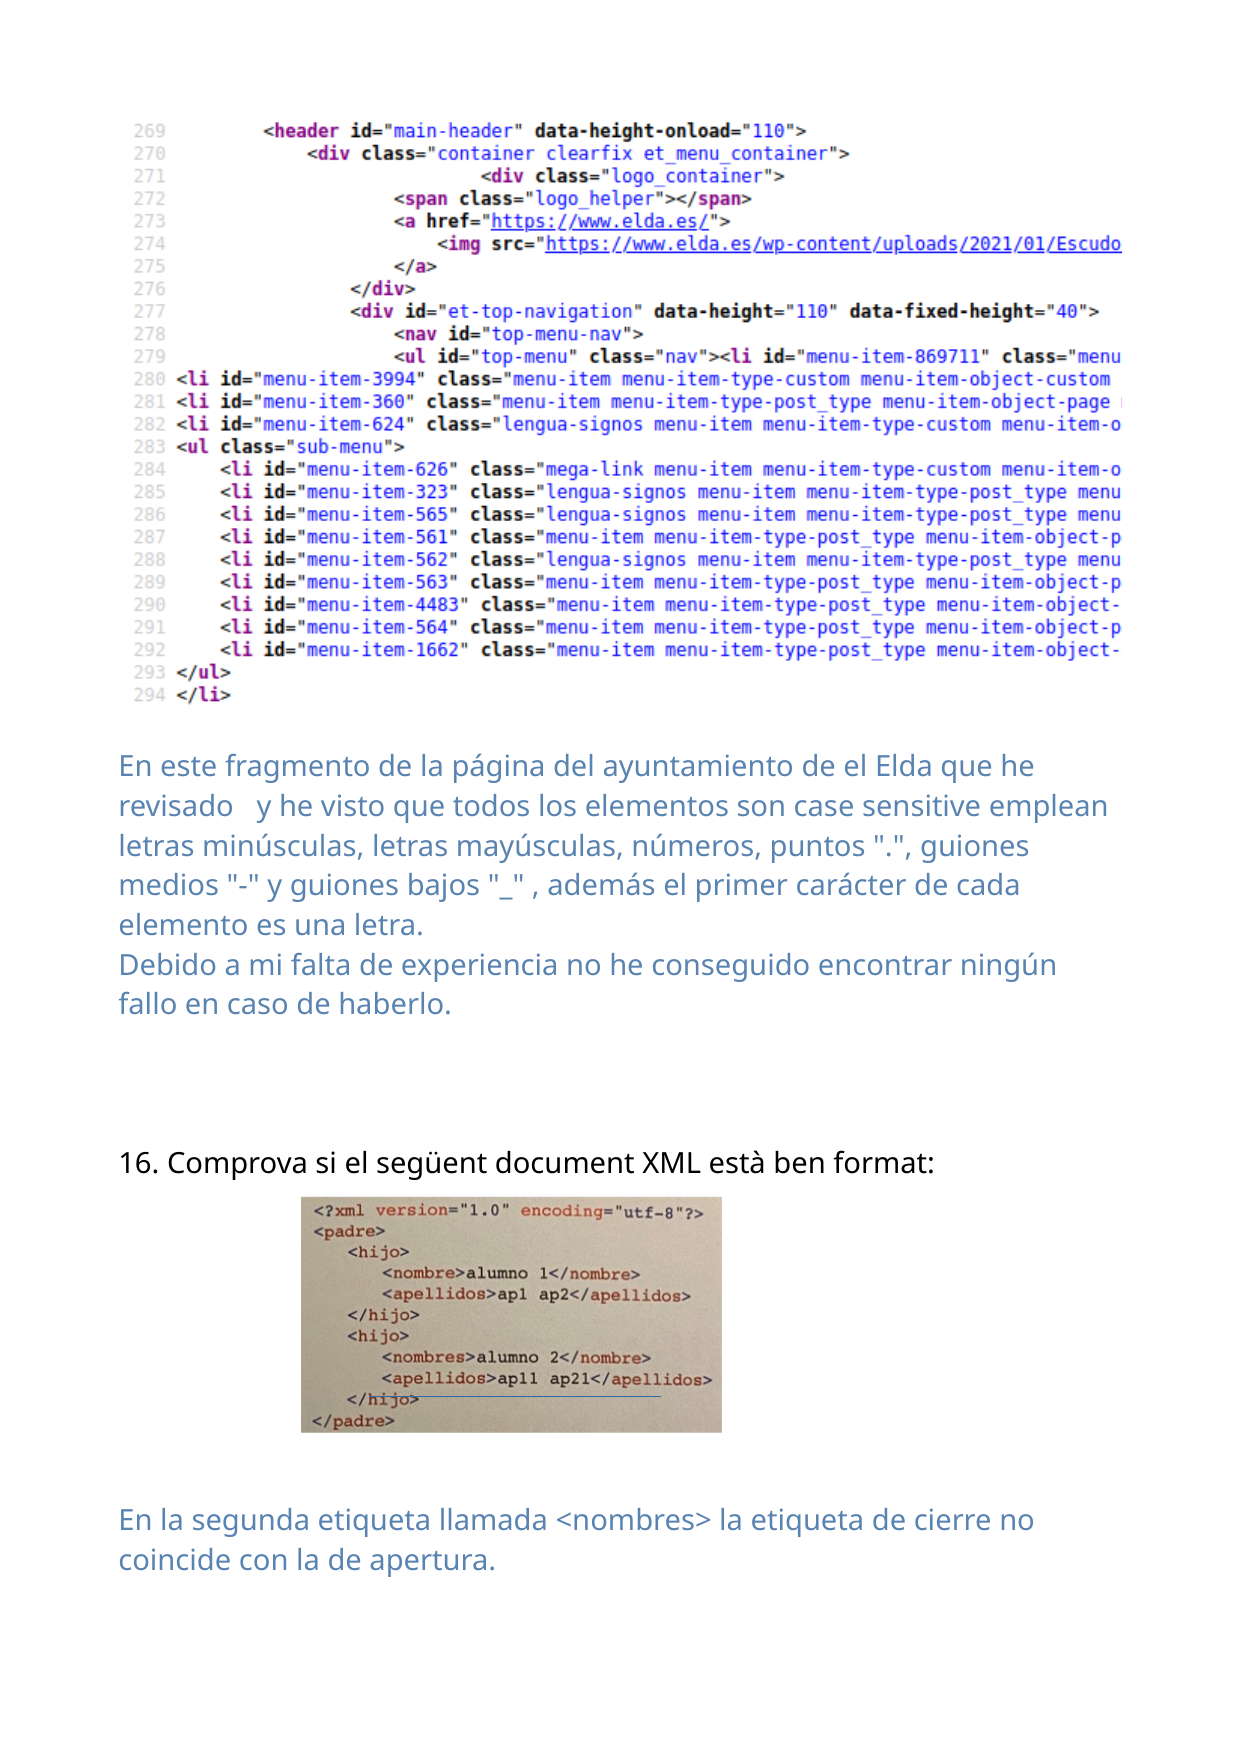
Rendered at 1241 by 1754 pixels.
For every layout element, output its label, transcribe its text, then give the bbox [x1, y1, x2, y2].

text En la segunda etiqueta llamada <nombres> la etiqueta de cierre no coincide con la de apertura. [118, 1499, 1122, 1579]
picture [118, 118, 1123, 706]
text En este fragmento de la página del ayuntamiento de el Elda que he revisado y he visto que todos los elementos son case sensitive emplean letras minúsculas, letras mayúsculas, números, puntos ".", guiones medios "-" y guiones bajos "_" , además el primer carácter de cada elemento es una letra. [118, 745, 1122, 944]
text Debido a mi falta de experiencia no he conseguido encontrar ningún fallo en caso de haberlo. [118, 944, 1122, 1023]
picture [299, 1193, 725, 1438]
text 16. Comprova si el següent document XML està ben format: [118, 1142, 1122, 1182]
